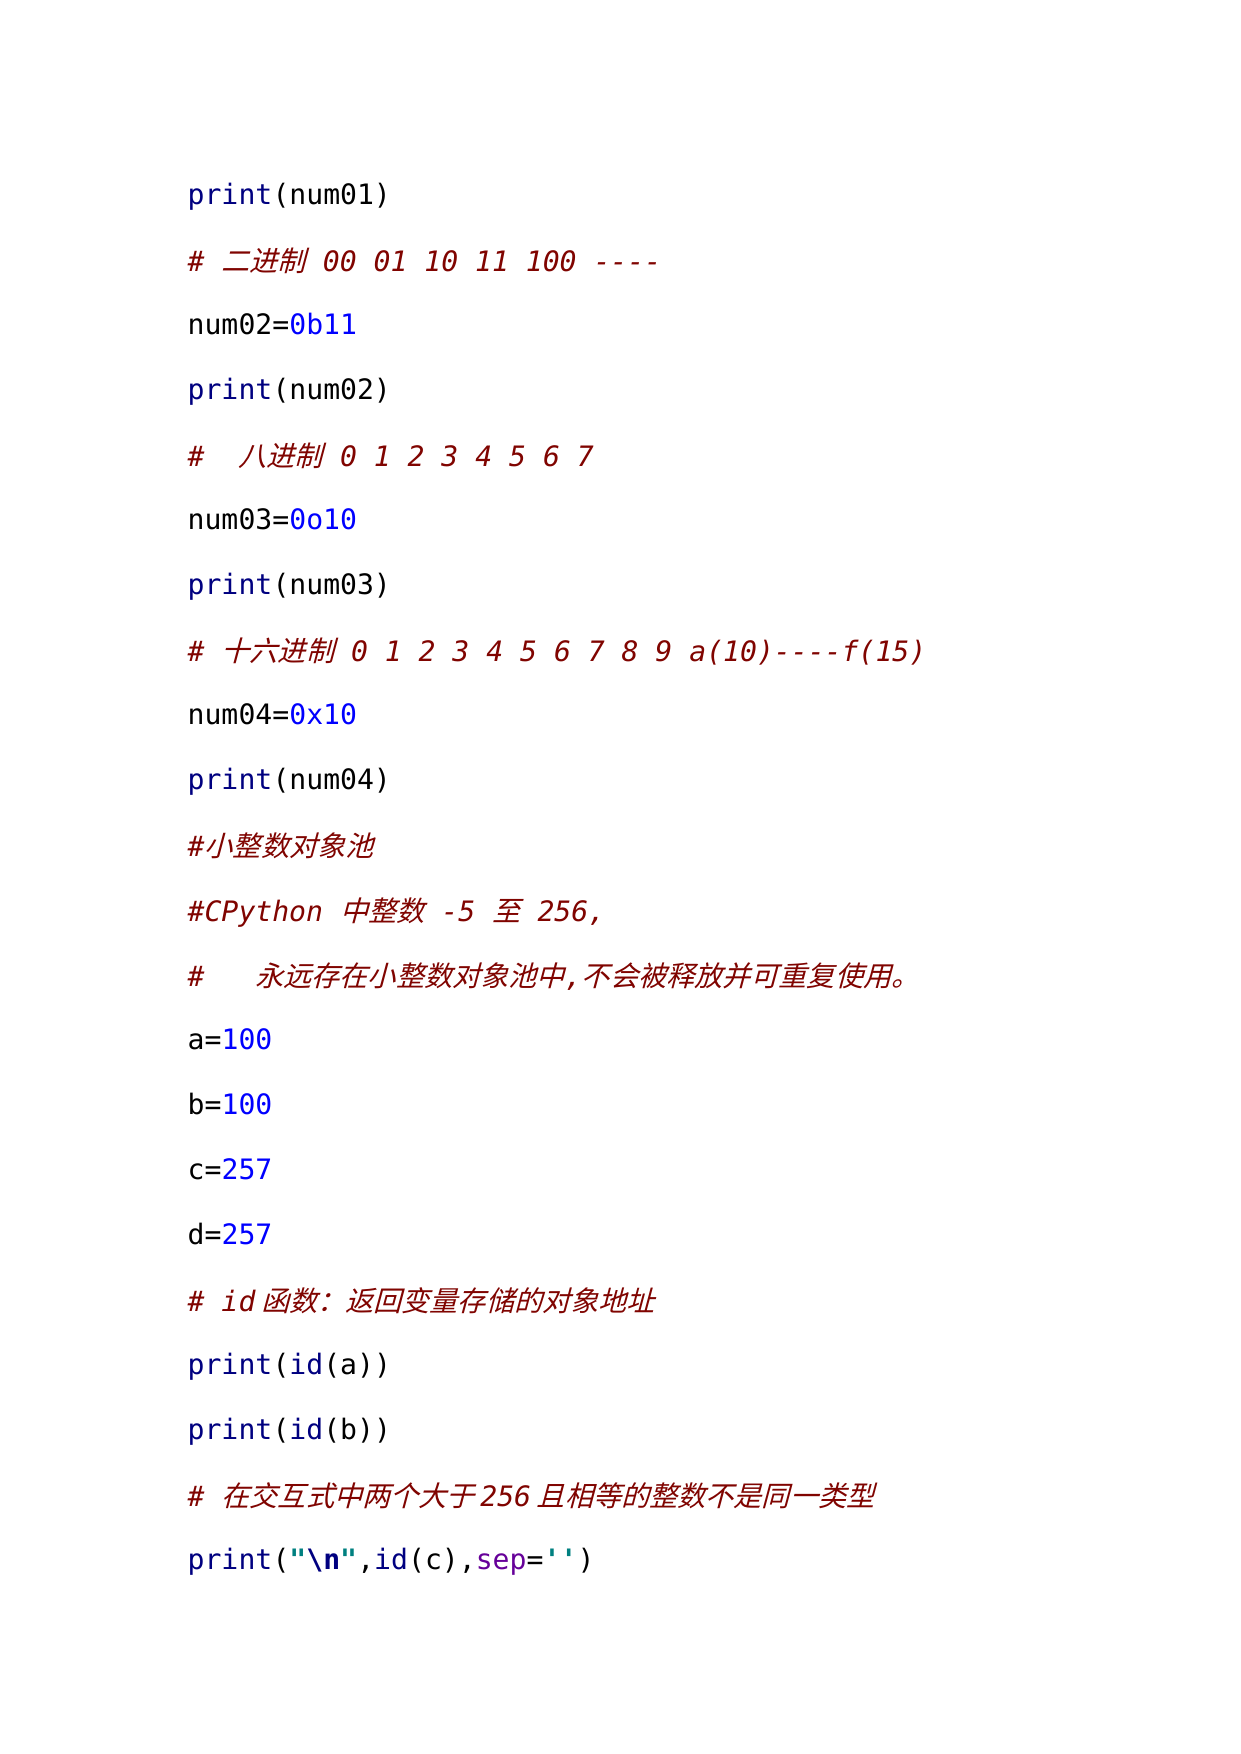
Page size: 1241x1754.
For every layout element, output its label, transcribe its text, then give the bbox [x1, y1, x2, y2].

text num02=0b11 [187, 292, 1053, 357]
text # 八进制 0 1 2 3 4 5 6 7 [187, 422, 1053, 487]
text num04=0x10 [187, 682, 1053, 747]
text b=100 [187, 1072, 1053, 1137]
text print(id(b)) [187, 1397, 1053, 1462]
text d=257 [187, 1202, 1053, 1267]
text print(num01) [187, 162, 1053, 227]
text # id函数：返回变量存储的对象地址 [187, 1267, 1053, 1332]
text print("\n",id(c),sep='') [187, 1527, 1053, 1592]
text # 永远存在小整数对象池中,不会被释放并可重复使用。 [187, 942, 1053, 1007]
text print(num04) [187, 747, 1053, 812]
text #小整数对象池 [187, 812, 1053, 877]
text # 二进制 00 01 10 11 100 ---- [187, 227, 1053, 292]
text print(id(a)) [187, 1332, 1053, 1397]
text c=257 [187, 1137, 1053, 1202]
text print(num03) [187, 552, 1053, 617]
text # 十六进制 0 1 2 3 4 5 6 7 8 9 a(10)----f(15) [187, 617, 1053, 682]
text num03=0o10 [187, 487, 1053, 552]
text # 在交互式中两个大于256且相等的整数不是同一类型 [187, 1462, 1053, 1527]
text a=100 [187, 1007, 1053, 1072]
text #CPython 中整数 -5 至 256, [187, 877, 1053, 942]
text print(num02) [187, 357, 1053, 422]
